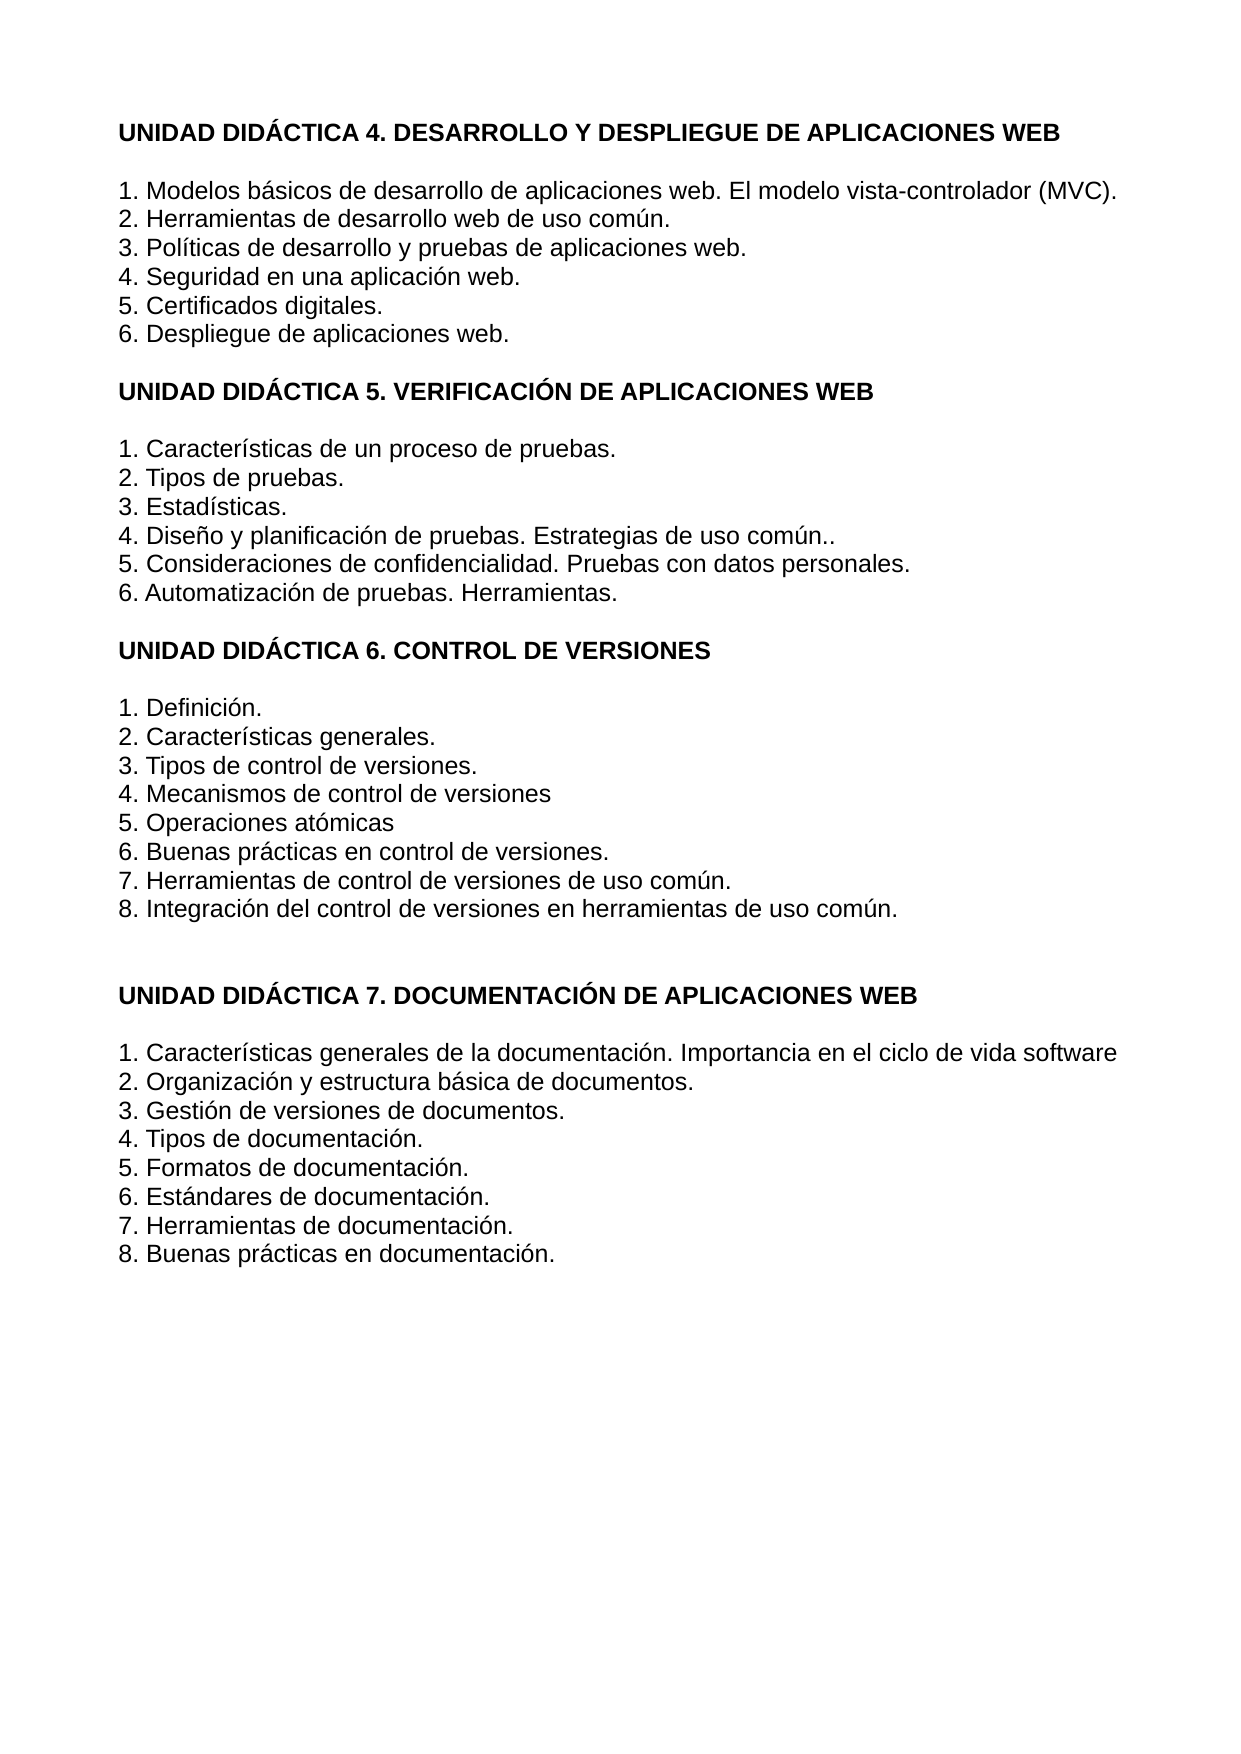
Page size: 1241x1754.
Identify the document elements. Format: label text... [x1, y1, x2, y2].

text 1. Características generales de la documentación. Importancia en el ciclo de vida software [118, 1038, 1122, 1067]
text 6. Automatización de pruebas. Herramientas. [118, 578, 1122, 607]
text 7. Herramientas de documentación. [118, 1211, 1122, 1239]
text 2. Organización y estructura básica de documentos. [118, 1067, 1122, 1096]
text 6. Buenas prácticas en control de versiones. [118, 837, 1122, 866]
text 3. Estadísticas. [118, 492, 1122, 521]
text UNIDAD DIDÁCTICA 7. DOCUMENTACIÓN DE APLICACIONES WEB [118, 981, 1122, 1009]
text 4. Mecanismos de control de versiones [118, 779, 1122, 808]
text 1. Definición. [118, 693, 1122, 722]
text 6. Despliegue de aplicaciones web. [118, 319, 1122, 348]
text 5. Formatos de documentación. [118, 1153, 1122, 1182]
text 7. Herramientas de control de versiones de uso común. [118, 866, 1122, 894]
text 6. Estándares de documentación. [118, 1182, 1122, 1211]
text 5. Consideraciones de confidencialidad. Pruebas con datos personales. [118, 549, 1122, 578]
text 3. Tipos de control de versiones. [118, 751, 1122, 779]
text 2. Herramientas de desarrollo web de uso común. [118, 204, 1122, 233]
text 2. Características generales. [118, 722, 1122, 751]
text 8. Buenas prácticas en documentación. [118, 1239, 1122, 1268]
text 2. Tipos de pruebas. [118, 463, 1122, 492]
text UNIDAD DIDÁCTICA 5. VERIFICACIÓN DE APLICACIONES WEB [118, 377, 1122, 406]
text UNIDAD DIDÁCTICA 6. CONTROL DE VERSIONES [118, 636, 1122, 664]
text 1. Modelos básicos de desarrollo de aplicaciones web. El modelo vista-controlador (MVC). [118, 176, 1122, 204]
text 3. Políticas de desarrollo y pruebas de aplicaciones web. [118, 233, 1122, 262]
text 1. Características de un proceso de pruebas. [118, 434, 1122, 463]
text UNIDAD DIDÁCTICA 4. DESARROLLO Y DESPLIEGUE DE APLICACIONES WEB [118, 118, 1122, 147]
text 4. Diseño y planificación de pruebas. Estrategias de uso común.. [118, 521, 1122, 549]
text 5. Operaciones atómicas [118, 808, 1122, 837]
text 4. Seguridad en una aplicación web. [118, 262, 1122, 291]
text 5. Certificados digitales. [118, 291, 1122, 319]
text 4. Tipos de documentación. [118, 1124, 1122, 1153]
text 3. Gestión de versiones de documentos. [118, 1096, 1122, 1124]
text 8. Integración del control de versiones en herramientas de uso común. [118, 894, 1122, 923]
